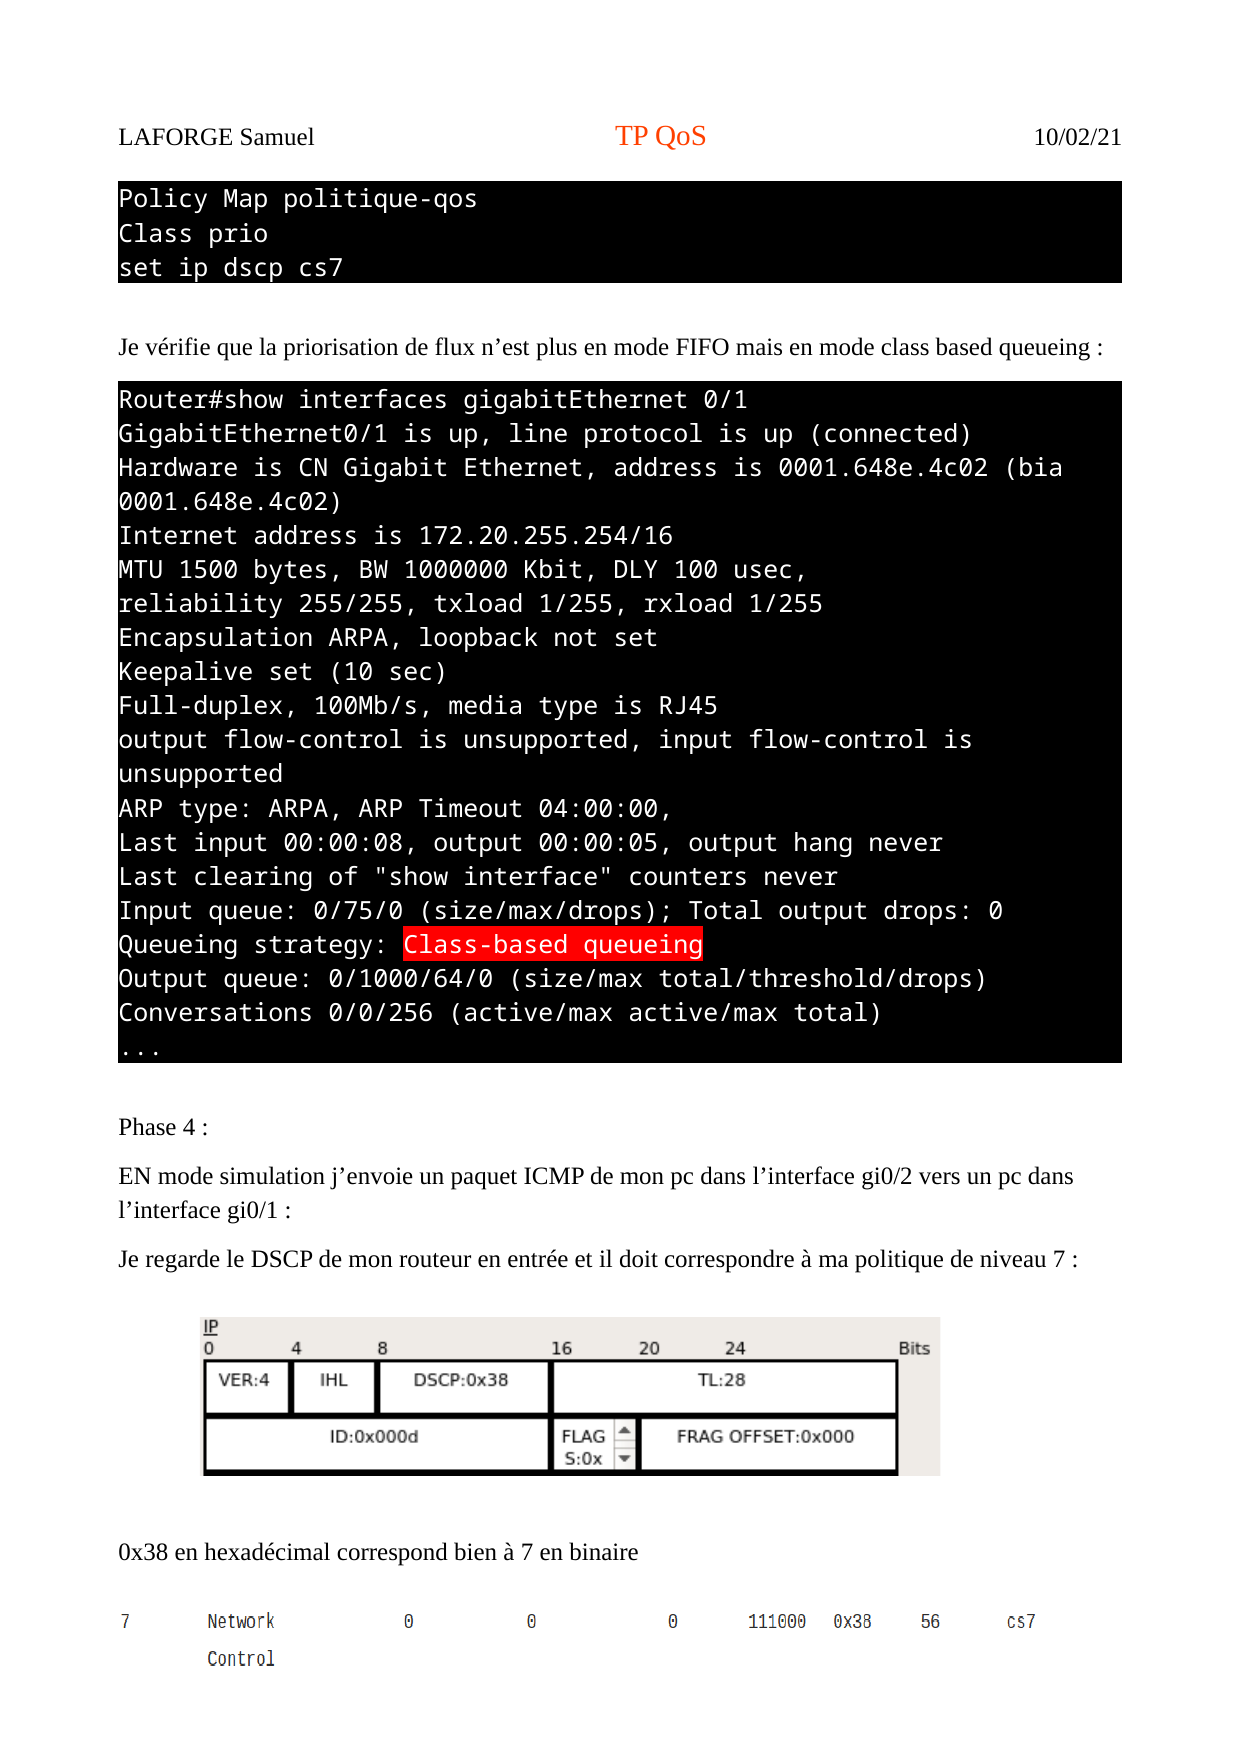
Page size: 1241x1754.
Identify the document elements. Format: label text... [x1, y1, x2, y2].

text Internet address is 172.20.255.254/16 [118, 518, 1122, 552]
text ... [118, 1029, 1122, 1063]
text GigabitEthernet0/1 is up, line protocol is up (connected) [118, 416, 1122, 449]
text Keepalive set (10 sec) [118, 654, 1122, 688]
text Full-duplex, 100Mb/s, media type is RJ45 [118, 688, 1122, 722]
text Last clearing of "show interface" counters never [118, 858, 1122, 892]
text Je regarde le DSCP de mon routeur en entrée et il doit correspondre à ma politique de niveau 7 : [118, 1244, 1122, 1273]
text output flow-control is unsupported, input flow-control is unsupported [118, 722, 1122, 790]
text Encapsulation ARPA, loopback not set [118, 620, 1122, 654]
text Phase 4 : [118, 1112, 1122, 1141]
picture [115, 1598, 1049, 1693]
picture [199, 1317, 941, 1476]
text set ip dscp cs7 [118, 249, 1122, 283]
text MTU 1500 bytes, BW 1000000 Kbit, DLY 100 usec, [118, 552, 1122, 586]
text Last input 00:00:08, output 00:00:05, output hang never [118, 824, 1122, 858]
text Hardware is CN Gigabit Ethernet, address is 0001.648e.4c02 (bia 0001.648e.4c02) [118, 449, 1122, 518]
text Je vérifie que la priorisation de flux n’est plus en mode FIFO mais en mode class based queueing : [118, 332, 1122, 361]
text Class prio [118, 215, 1122, 249]
text reliability 255/255, txload 1/255, rxload 1/255 [118, 586, 1122, 620]
text Router#show interfaces gigabitEthernet 0/1 [118, 381, 1122, 416]
text Output queue: 0/1000/64/0 (size/max total/threshold/drops) [118, 961, 1122, 994]
text EN mode simulation j’envoie un paquet ICMP de mon pc dans l’interface gi0/2 vers un pc dans l’interface gi0/1 : [118, 1161, 1122, 1224]
text 0x38 en hexadécimal correspond bien à 7 en binaire [118, 1537, 1122, 1566]
text Conversations 0/0/256 (active/max active/max total) [118, 994, 1122, 1029]
text Policy Map politique-qos [118, 181, 1122, 215]
text Input queue: 0/75/0 (size/max/drops); Total output drops: 0 [118, 892, 1122, 926]
text ARP type: ARPA, ARP Timeout 04:00:00, [118, 790, 1122, 824]
text Queueing strategy: Class-based queueing [118, 926, 1122, 961]
